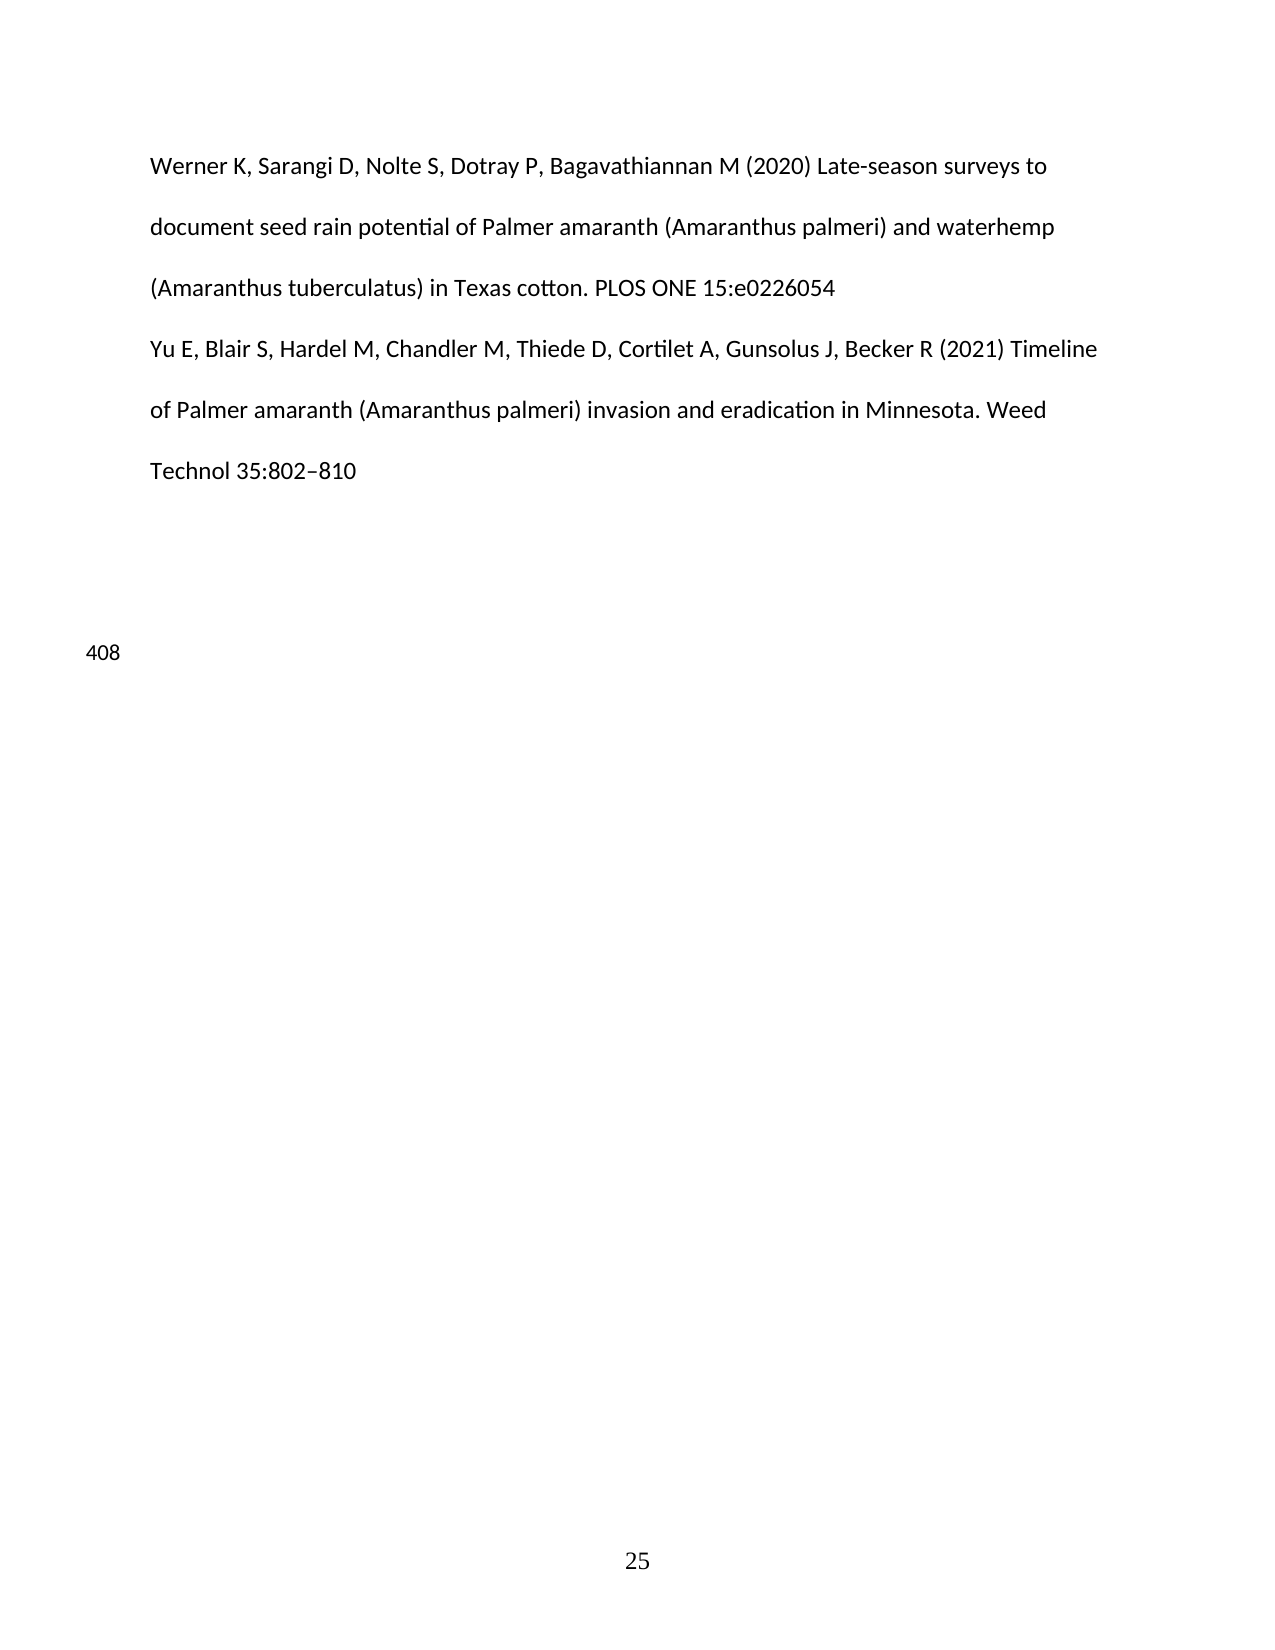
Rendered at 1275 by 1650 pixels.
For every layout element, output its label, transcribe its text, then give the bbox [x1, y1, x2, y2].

text Yu E, Blair S, Hardel M, Chandler M, Thiede D, Cortilet A, Gunsolus J, Becker R (2021) Timeline of Palmer amaranth (Amaranthus palmeri) invasion and eradication in Minnesota. Weed Technol 35:802–810 [150, 333, 1125, 486]
text Werner K, Sarangi D, Nolte S, Dotray P, Bagavathiannan M (2020) Late-season surveys to document seed rain potential of Palmer amaranth (Amaranthus palmeri) and waterhemp (Amaranthus tuberculatus) in Texas cotton. PLOS ONE 15:e0226054 [150, 150, 1125, 303]
